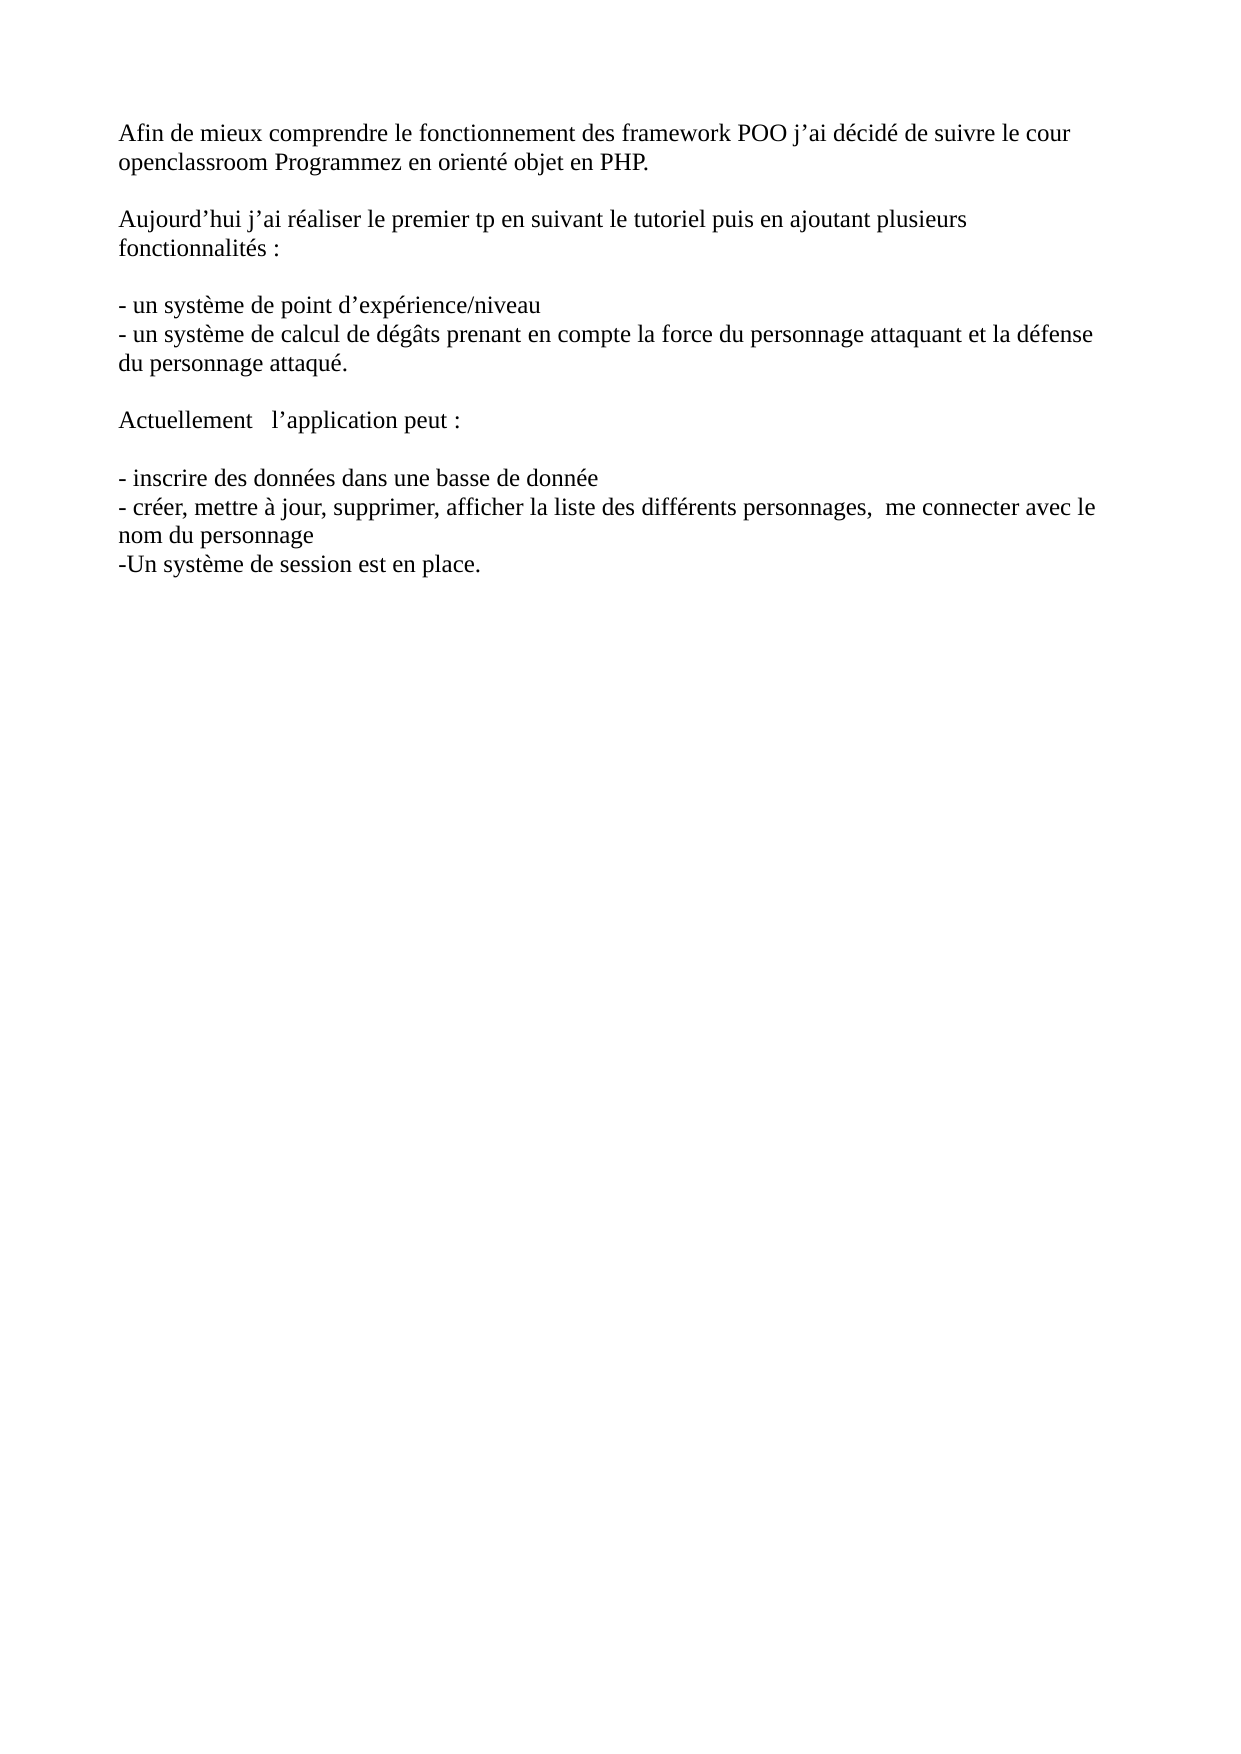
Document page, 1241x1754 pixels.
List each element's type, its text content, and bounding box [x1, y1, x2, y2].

text -Un système de session est en place. [118, 549, 1122, 578]
text - un système de calcul de dégâts prenant en compte la force du personnage attaquant et la défense du personnage attaqué. [118, 319, 1122, 377]
text Aujourd’hui j’ai réaliser le premier tp en suivant le tutoriel puis en ajoutant plusieurs fonctionnalités : [118, 204, 1122, 262]
text Afin de mieux comprendre le fonctionnement des framework POO j’ai décidé de suivre le cour openclassroom Programmez en orienté objet en PHP. [118, 118, 1122, 176]
text - créer, mettre à jour, supprimer, afficher la liste des différents personnages, me connecter avec le nom du personnage [118, 492, 1122, 549]
text - inscrire des données dans une basse de donnée [118, 463, 1122, 492]
text Actuellement l’application peut : [118, 406, 1122, 434]
text - un système de point d’expérience/niveau [118, 291, 1122, 319]
